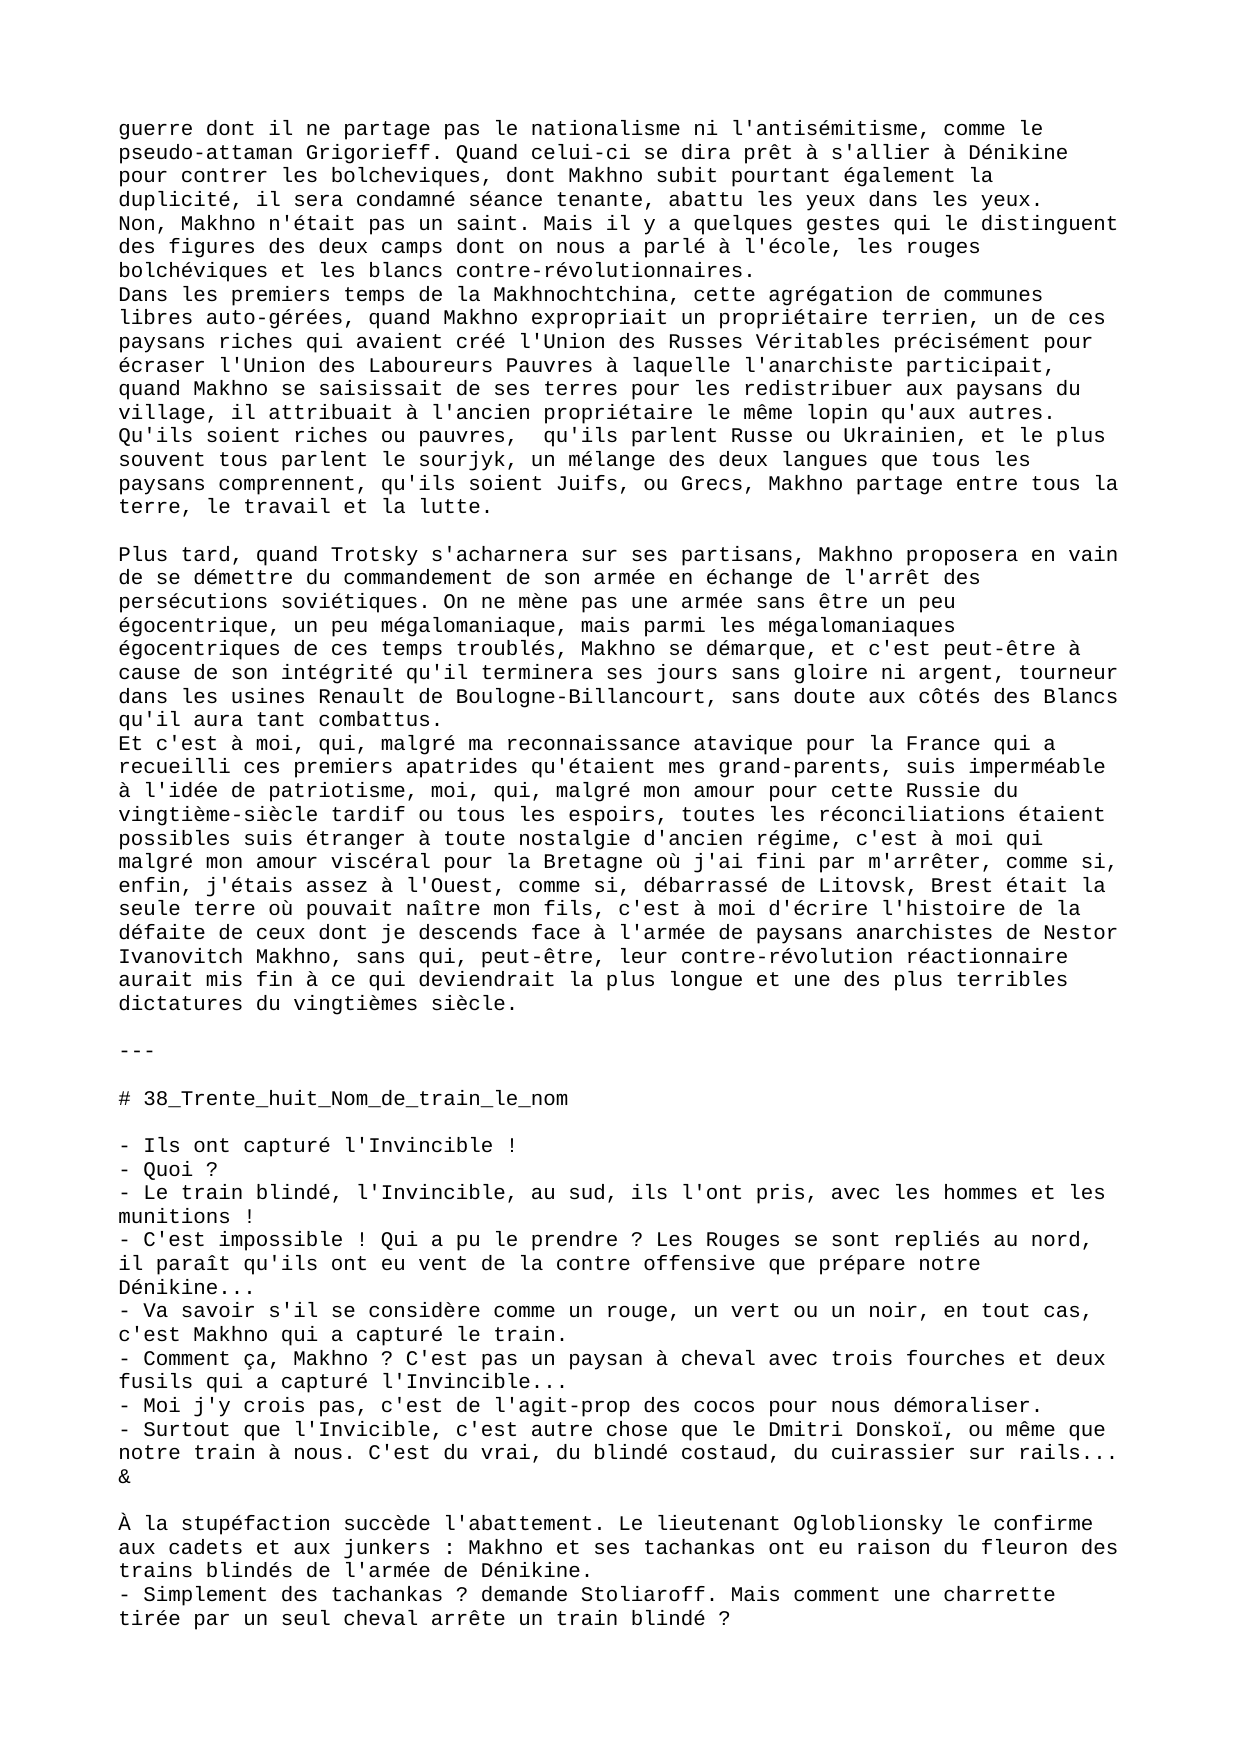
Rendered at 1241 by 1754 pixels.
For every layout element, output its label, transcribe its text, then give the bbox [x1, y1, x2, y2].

text - Quoi ? [118, 1158, 1122, 1182]
text - C'est impossible ! Qui a pu le prendre ? Les Rouges se sont repliés au nord, il paraît qu'ils ont eu vent de la contre offensive que prépare notre Dénikine... [118, 1229, 1122, 1300]
text À la stupéfaction succède l'abattement. Le lieutenant Ogloblionsky le confirme aux cadets et aux junkers : Makhno et ses tachankas ont eu raison du fleuron des trains blindés de l'armée de Dénikine. [118, 1513, 1122, 1584]
text - Surtout que l'Invicible, c'est autre chose que le Dmitri Donskoï, ou même que notre train à nous. C'est du vrai, du blindé costaud, du cuirassier sur rails... & [118, 1419, 1122, 1489]
text - Va savoir s'il se considère comme un rouge, un vert ou un noir, en tout cas, c'est Makhno qui a capturé le train. [118, 1300, 1122, 1348]
text Et c'est à moi, qui, malgré ma reconnaissance atavique pour la France qui a recueilli ces premiers apatrides qu'étaient mes grand-parents, suis imperméable à l'idée de patriotisme, moi, qui, malgré mon amour pour cette Russie du vingtième-siècle tardif ou tous les espoirs, toutes les réconciliations étaient possibles suis étranger à toute nostalgie d'ancien régime, c'est à moi qui malgré mon amour viscéral pour la Bretagne où j'ai fini par m'arrêter, comme si, enfin, j'étais assez à l'Ouest, comme si, débarrassé de Litovsk, Brest était la seule terre où pouvait naître mon fils, c'est à moi d'écrire l'histoire de la défaite de ceux dont je descends face à l'armée de paysans anarchistes de Nestor Ivanovitch Makhno, sans qui, peut-être, leur contre-révolution réactionnaire aurait mis fin à ce qui deviendrait la plus longue et une des plus terribles dictatures du vingtièmes siècle. [118, 733, 1122, 1017]
text - Simplement des tachankas ? demande Stoliaroff. Mais comment une charrette tirée par un seul cheval arrête un train blindé ? [118, 1584, 1122, 1631]
text Dans les premiers temps de la Makhnochtchina, cette agrégation de communes libres auto-gérées, quand Makhno expropriait un propriétaire terrien, un de ces paysans riches qui avaient créé l'Union des Russes Véritables précisément pour écraser l'Union des Laboureurs Pauvres à laquelle l'anarchiste participait, quand Makhno se saisissait de ses terres pour les redistribuer aux paysans du village, il attribuait à l'ancien propriétaire le même lopin qu'aux autres. [118, 284, 1122, 426]
text - Moi j'y crois pas, c'est de l'agit-prop des cocos pour nous démoraliser. [118, 1395, 1122, 1419]
text # 38_Trente_huit_Nom_de_train_le_nom [118, 1088, 1122, 1111]
text --- [118, 1040, 1122, 1064]
text - Le train blindé, l'Invincible, au sud, ils l'ont pris, avec les hommes et les munitions ! [118, 1182, 1122, 1229]
text Qu'ils soient riches ou pauvres, qu'ils parlent Russe ou Ukrainien, et le plus souvent tous parlent le sourjyk, un mélange des deux langues que tous les paysans comprennent, qu'ils soient Juifs, ou Grecs, Makhno partage entre tous la terre, le travail et la lutte. [118, 426, 1122, 520]
text Plus tard, quand Trotsky s'acharnera sur ses partisans, Makhno proposera en vain de se démettre du commandement de son armée en échange de l'arrêt des persécutions soviétiques. On ne mène pas une armée sans être un peu égocentrique, un peu mégalomaniaque, mais parmi les mégalomaniaques égocentriques de ces temps troublés, Makhno se démarque, et c'est peut-être à cause de son intégrité qu'il terminera ses jours sans gloire ni argent, tourneur dans les usines Renault de Boulogne-Billancourt, sans doute aux côtés des Blancs qu'il aura tant combattus. [118, 544, 1122, 733]
text - Ils ont capturé l'Invincible ! [118, 1135, 1122, 1158]
text Non, Makhno n'était pas un saint. Mais il y a quelques gestes qui le distinguent des figures des deux camps dont on nous a parlé à l'école, les rouges bolchéviques et les blancs contre-révolutionnaires. [118, 213, 1122, 284]
text guerre dont il ne partage pas le nationalisme ni l'antisémitisme, comme le pseudo-attaman Grigorieff. Quand celui-ci se dira prêt à s'allier à Dénikine pour contrer les bolcheviques, dont Makhno subit pourtant également la duplicité, il sera condamné séance tenante, abattu les yeux dans les yeux. [118, 118, 1122, 213]
text - Comment ça, Makhno ? C'est pas un paysan à cheval avec trois fourches et deux fusils qui a capturé l'Invincible... [118, 1348, 1122, 1395]
